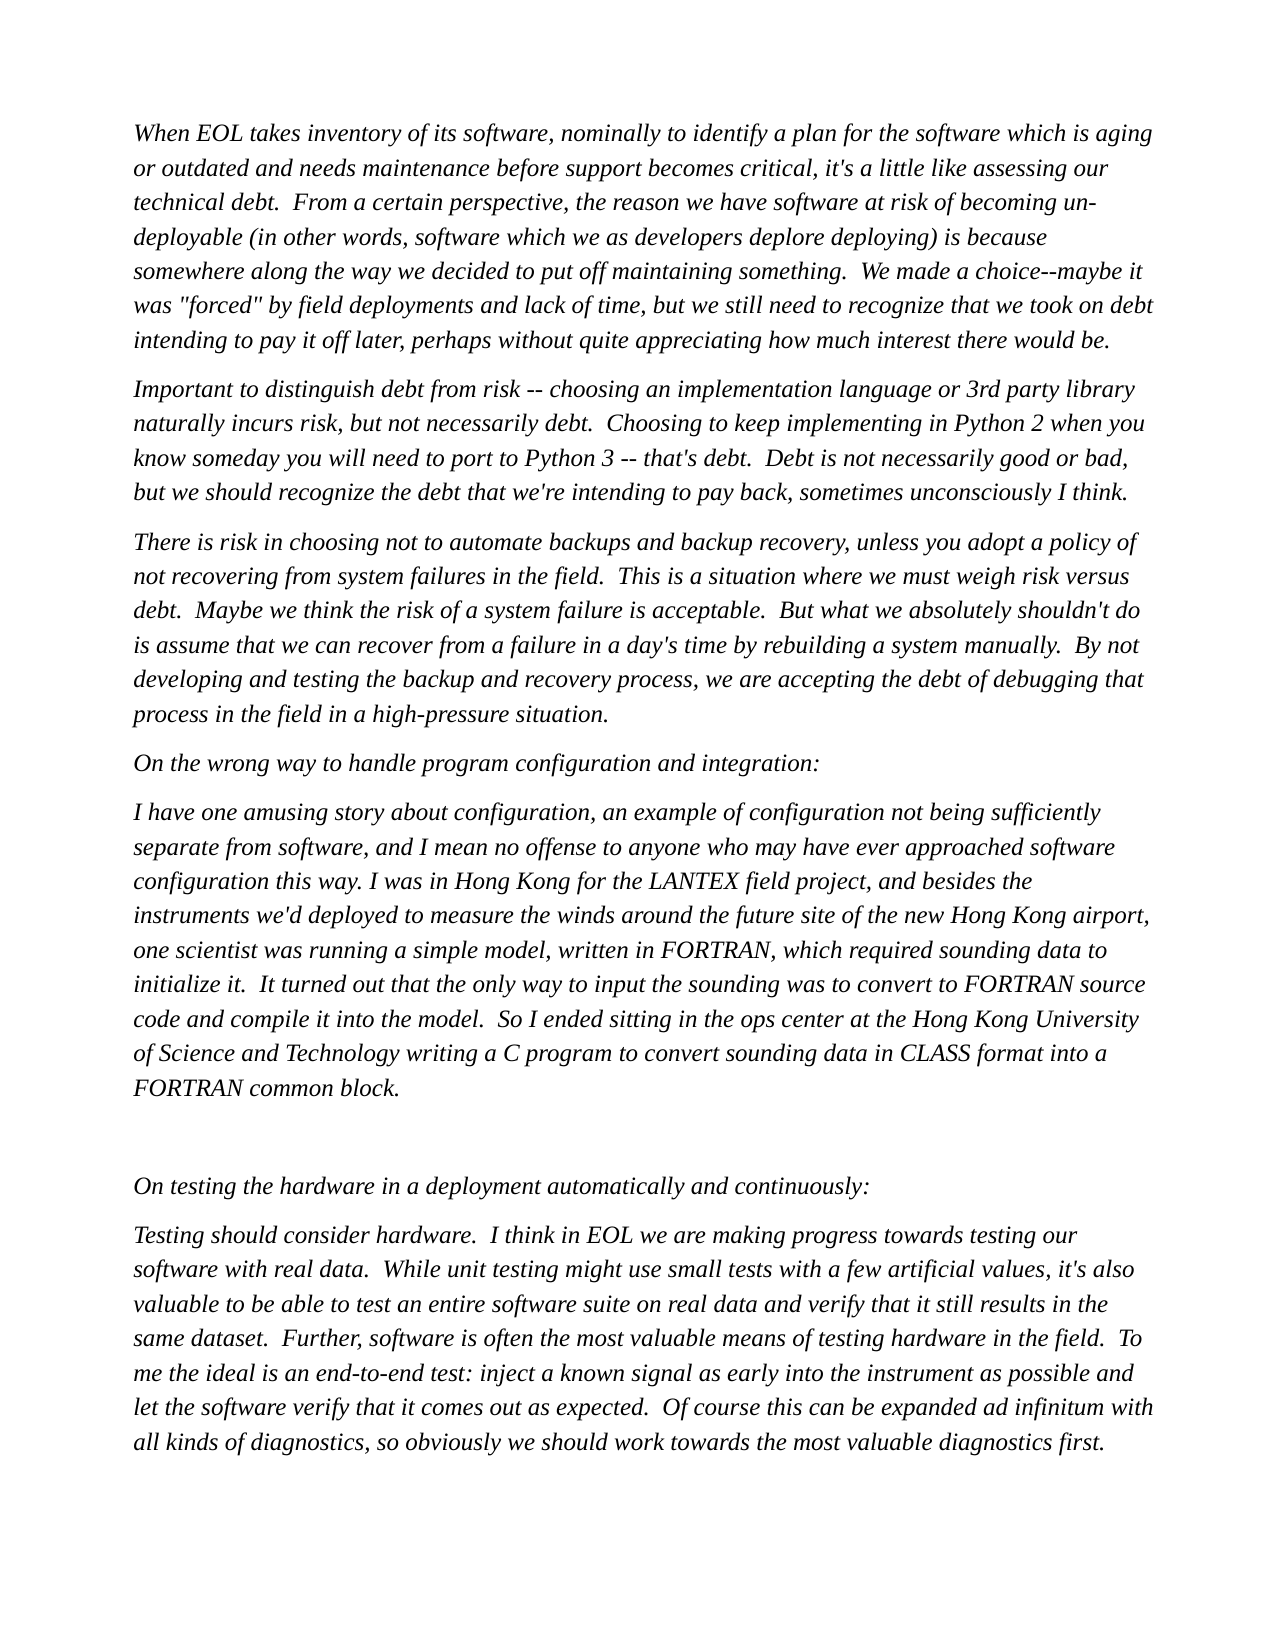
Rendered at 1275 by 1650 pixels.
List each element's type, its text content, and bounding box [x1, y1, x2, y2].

text On the wrong way to handle program configuration and integration: [133, 748, 1157, 777]
text I have one amusing story about configuration, an example of configuration not being sufficiently separate from software, and I mean no offense to anyone who may have ever approached software configuration this way. I was in Hong Kong for the LANTEX field project, and besides the instruments we'd deployed to measure the winds around the future site of the new Hong Kong airport, one scientist was running a simple model, written in FORTRAN, which required sounding data to initialize it. It turned out that the only way to input the sounding was to convert to FORTRAN source code and compile it into the model. So I ended sitting in the ops center at the Hong Kong University of Science and Technology writing a C program to convert sounding data in CLASS format into a FORTRAN common block. [133, 797, 1157, 1102]
text On testing the hardware in a deployment automatically and continuously: [133, 1171, 1157, 1200]
text When EOL takes inventory of its software, nominally to identify a plan for the software which is aging or outdated and needs maintenance before support becomes critical, it's a little like assessing our technical debt. From a certain perspective, the reason we have software at risk of becoming un-deployable (in other words, software which we as developers deplore deploying) is because somewhere along the way we decided to put off maintaining something. We made a choice--maybe it was "forced" by field deployments and lack of time, but we still need to recognize that we took on debt intending to pay it off later, perhaps without quite appreciating how much interest there would be. [133, 118, 1157, 354]
text There is risk in choosing not to automate backups and backup recovery, unless you adopt a policy of not recovering from system failures in the field. This is a situation where we must weigh risk versus debt. Maybe we think the risk of a system failure is acceptable. But what we absolutely shouldn't do is assume that we can recover from a failure in a day's time by rebuilding a system manually. By not developing and testing the backup and recovery process, we are accepting the debt of debugging that process in the field in a high-pressure situation. [133, 527, 1157, 728]
text Testing should consider hardware. I think in EOL we are making progress towards testing our software with real data. While unit testing might use small tests with a few artificial values, it's also valuable to be able to test an entire software suite on real data and verify that it still results in the same dataset. Further, software is often the most valuable means of testing hardware in the field. To me the ideal is an end-to-end test: inject a known signal as early into the instrument as possible and let the software verify that it comes out as expected. Of course this can be expanded ad infinitum with all kinds of diagnostics, so obviously we should work towards the most valuable diagnostics first. [133, 1220, 1157, 1456]
text Important to distinguish debt from risk -- choosing an implementation language or 3rd party library naturally incurs risk, but not necessarily debt. Choosing to keep implementing in Python 2 when you know someday you will need to port to Python 3 -- that's debt. Debt is not necessarily good or bad, but we should recognize the debt that we're intending to pay back, sometimes unconsciously I think. [133, 374, 1157, 506]
